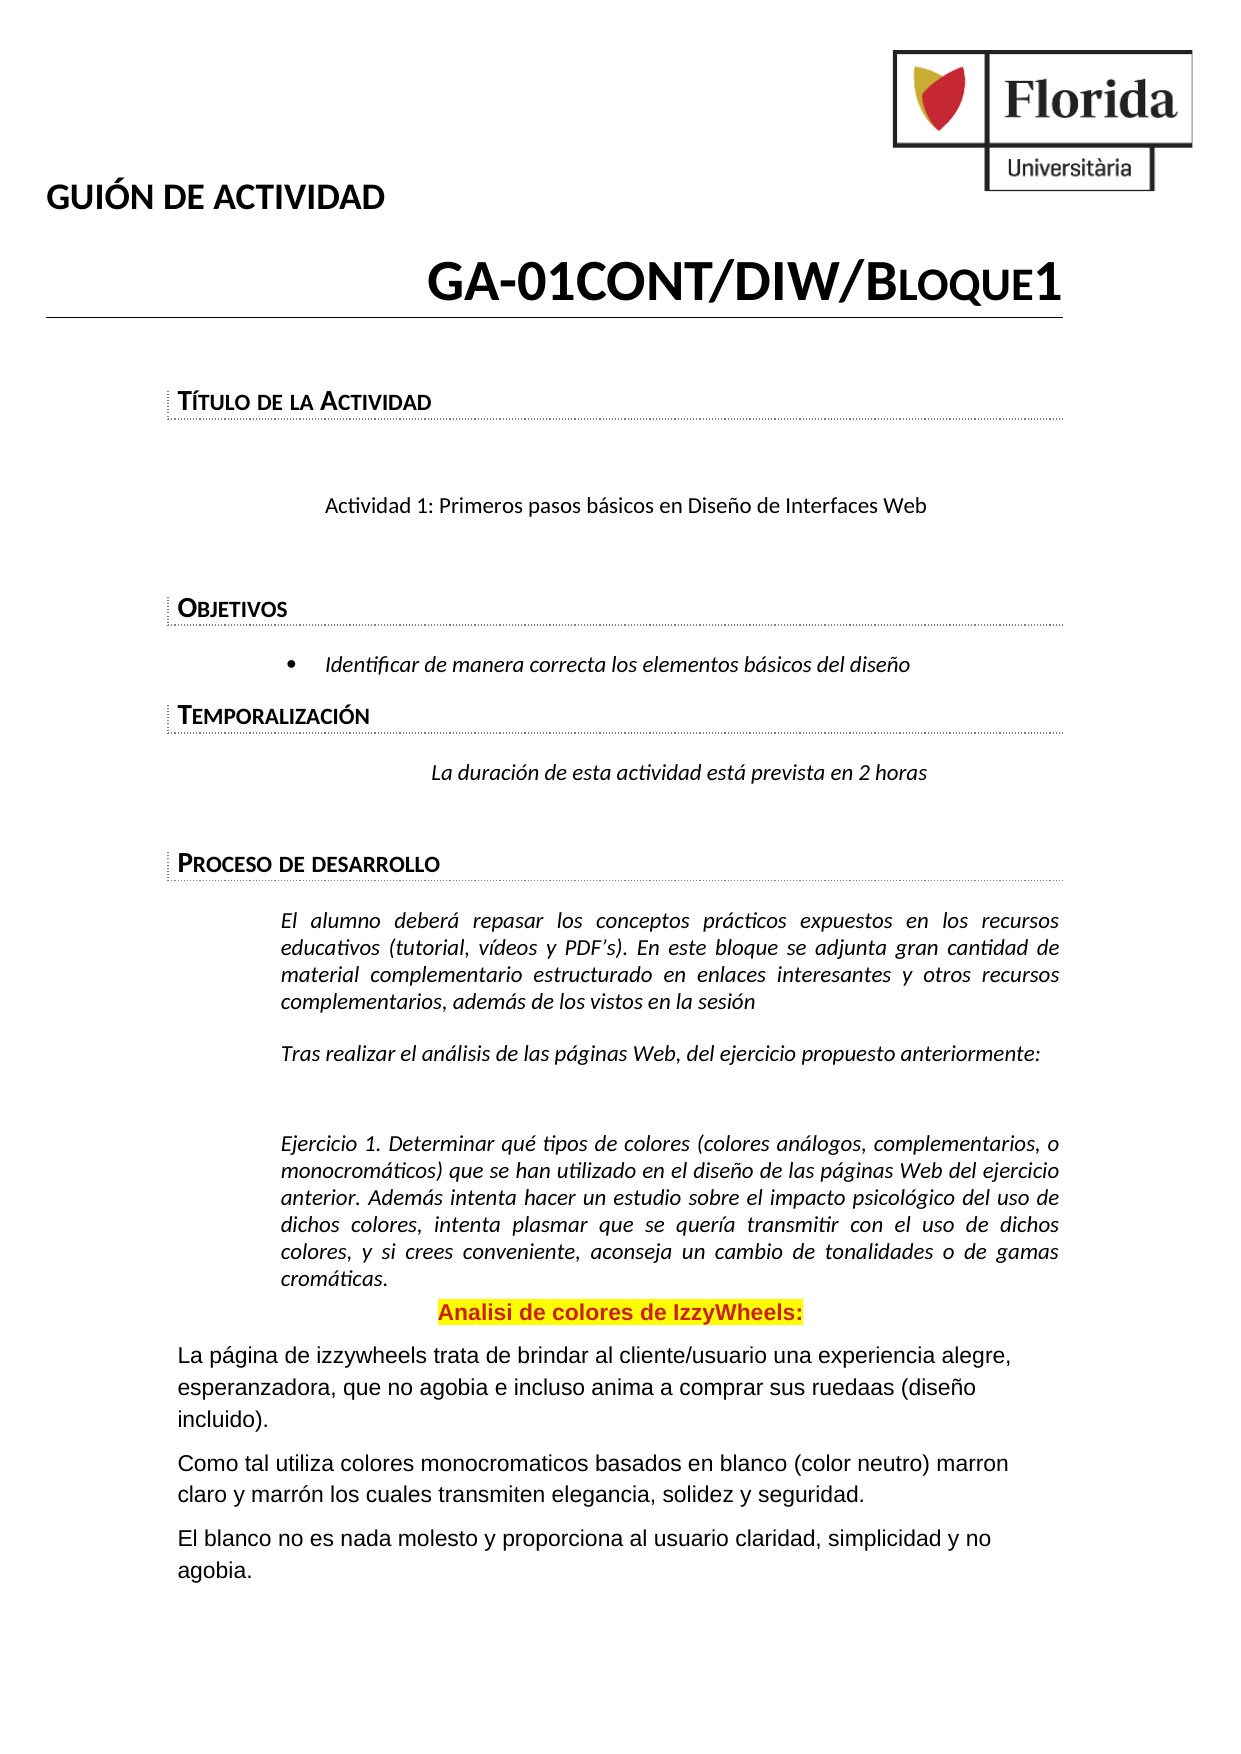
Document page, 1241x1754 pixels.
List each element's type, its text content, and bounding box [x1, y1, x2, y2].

subtitle Tras realizar el análisis de las páginas Web, del ejercicio propuesto anteriormente: [281, 1040, 1063, 1067]
text Analisi de colores de IzzyWheels: [177, 1298, 1063, 1325]
subtitle La duración de esta actividad está prevista en 2 horas [431, 759, 1063, 786]
text El blanco no es nada molesto y proporciona al usuario claridad, simplicidad y no agobia. [177, 1525, 1063, 1583]
subtitle El alumno deberá repasar los conceptos prácticos expuestos en los recursos educativos (tutorial, vídeos y PDF’s). En este bloque se adjunta gran cantidad de material complementario estructurado en enlaces interesantes y otros recursos complementarios, además de los vistos en la sesión [281, 906, 1063, 1015]
subtitle GA-01CONT/DIW/Bloque1 [46, 243, 1063, 317]
subtitle Temporalización [167, 703, 1063, 734]
text Actividad 1: Primeros pasos básicos en Diseño de Interfaces Web [325, 491, 1063, 519]
picture [917, 50, 1197, 195]
subtitle Título de la Actividad [167, 389, 1063, 420]
subtitle GUIÓN DE ACTIVIDAD [46, 173, 1063, 218]
subtitle Identificar de manera correcta los elementos básicos del diseño [287, 651, 1063, 678]
subtitle Proceso de desarrollo [167, 851, 1063, 881]
subtitle Ejercicio 1. Determinar qué tipos de colores (colores análogos, complementarios, o monocromáticos) que se han utilizado en el diseño de las páginas Web del ejercicio anterior. Además intenta hacer un estudio sobre el impacto psicológico del uso de dichos colores, intenta plasmar que se quería transmitir con el uso de dichos colores, y si crees conveniente, aconseja un cambio de tonalidades o de gamas cromáticas. [281, 1130, 1063, 1292]
text Como tal utiliza colores monocromaticos basados en blanco (color neutro) marron claro y marrón los cuales transmiten elegancia, solidez y seguridad. [177, 1450, 1063, 1508]
subtitle Objetivos [167, 595, 1063, 626]
text La página de izzywheels trata de brindar al cliente/usuario una experiencia alegre, esperanzadora, que no agobia e incluso anima a comprar sus ruedaas (diseño incluido). [177, 1342, 1063, 1432]
